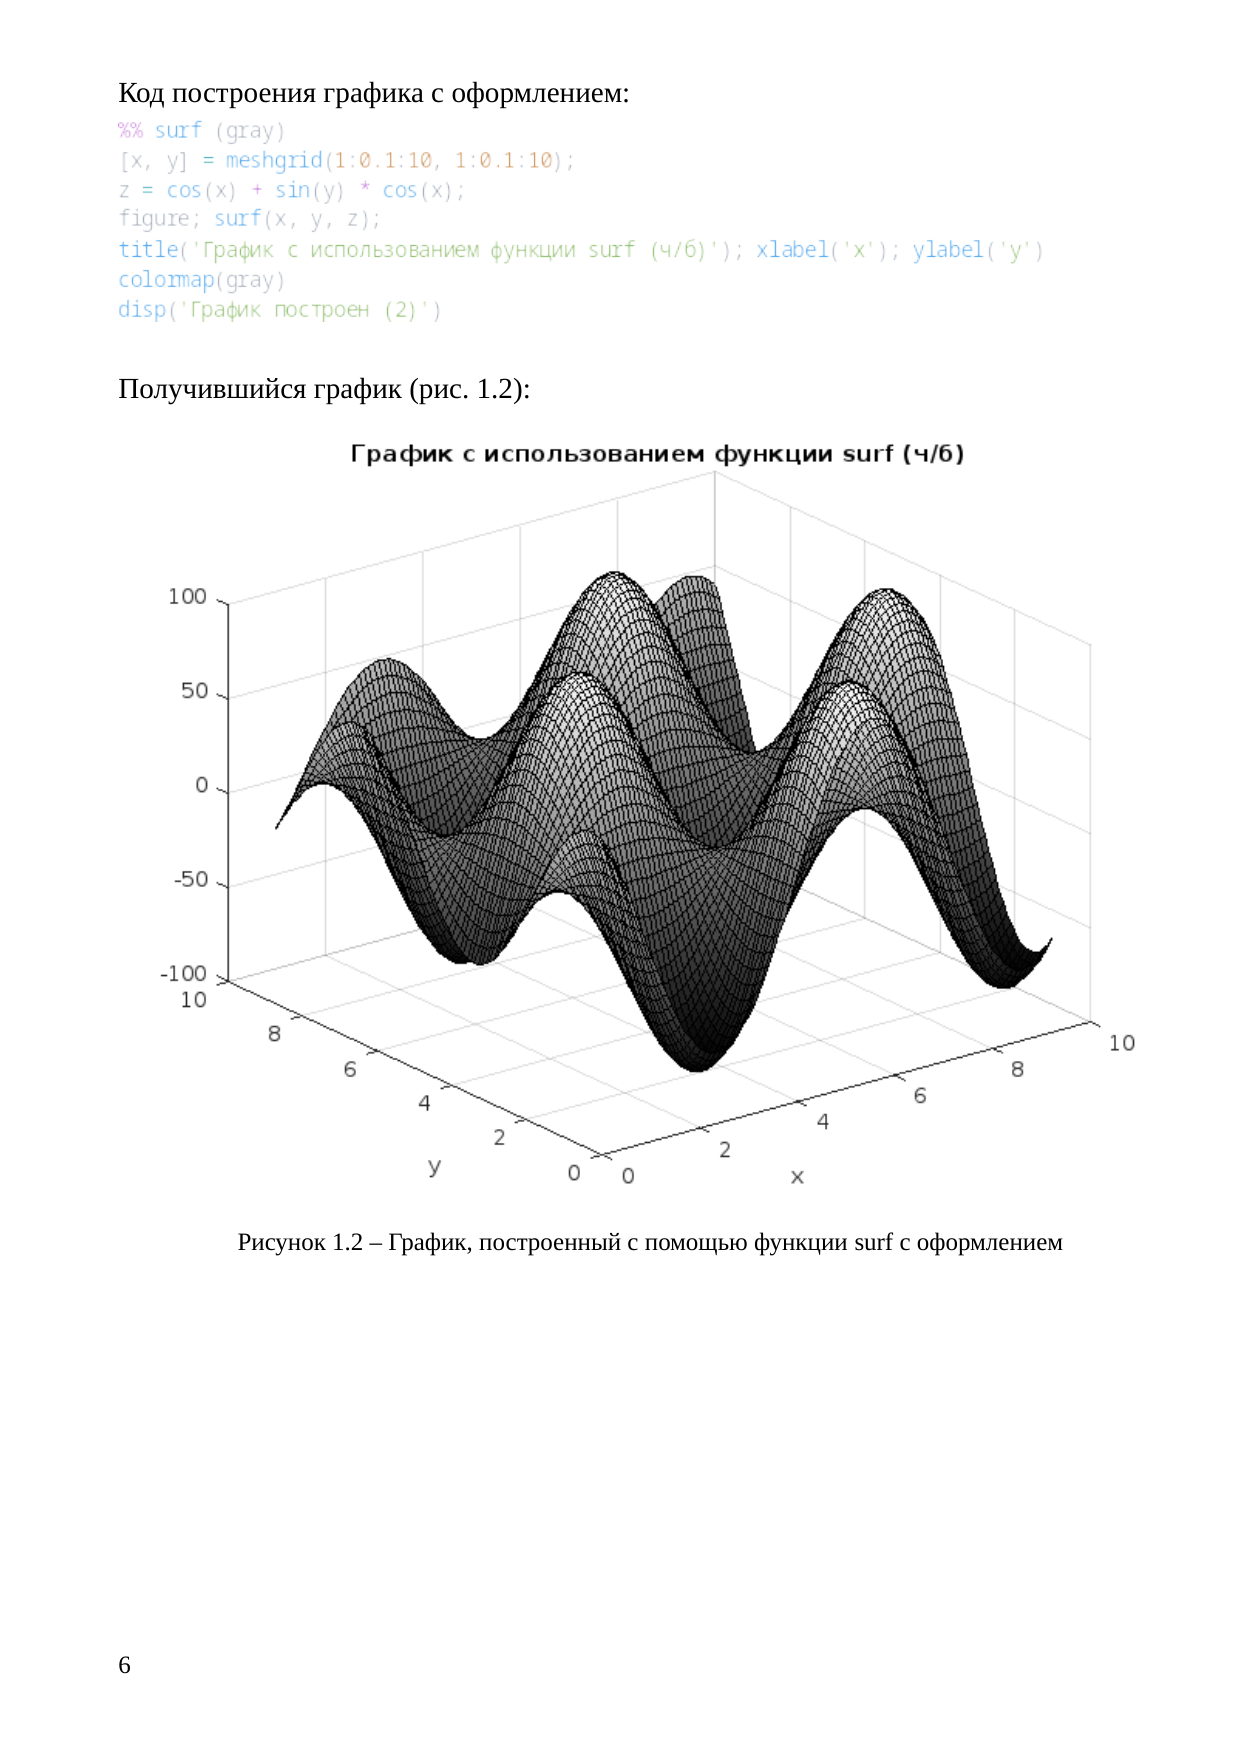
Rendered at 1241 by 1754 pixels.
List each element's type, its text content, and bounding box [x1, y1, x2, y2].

text Получившийся график (рис. 1.2): [118, 372, 1184, 405]
text Рисунок 1.2 – График, построенный с помощью функции surf с оформлением [117, 1227, 1184, 1256]
text Код построения графика с оформлением: [118, 75, 1184, 108]
